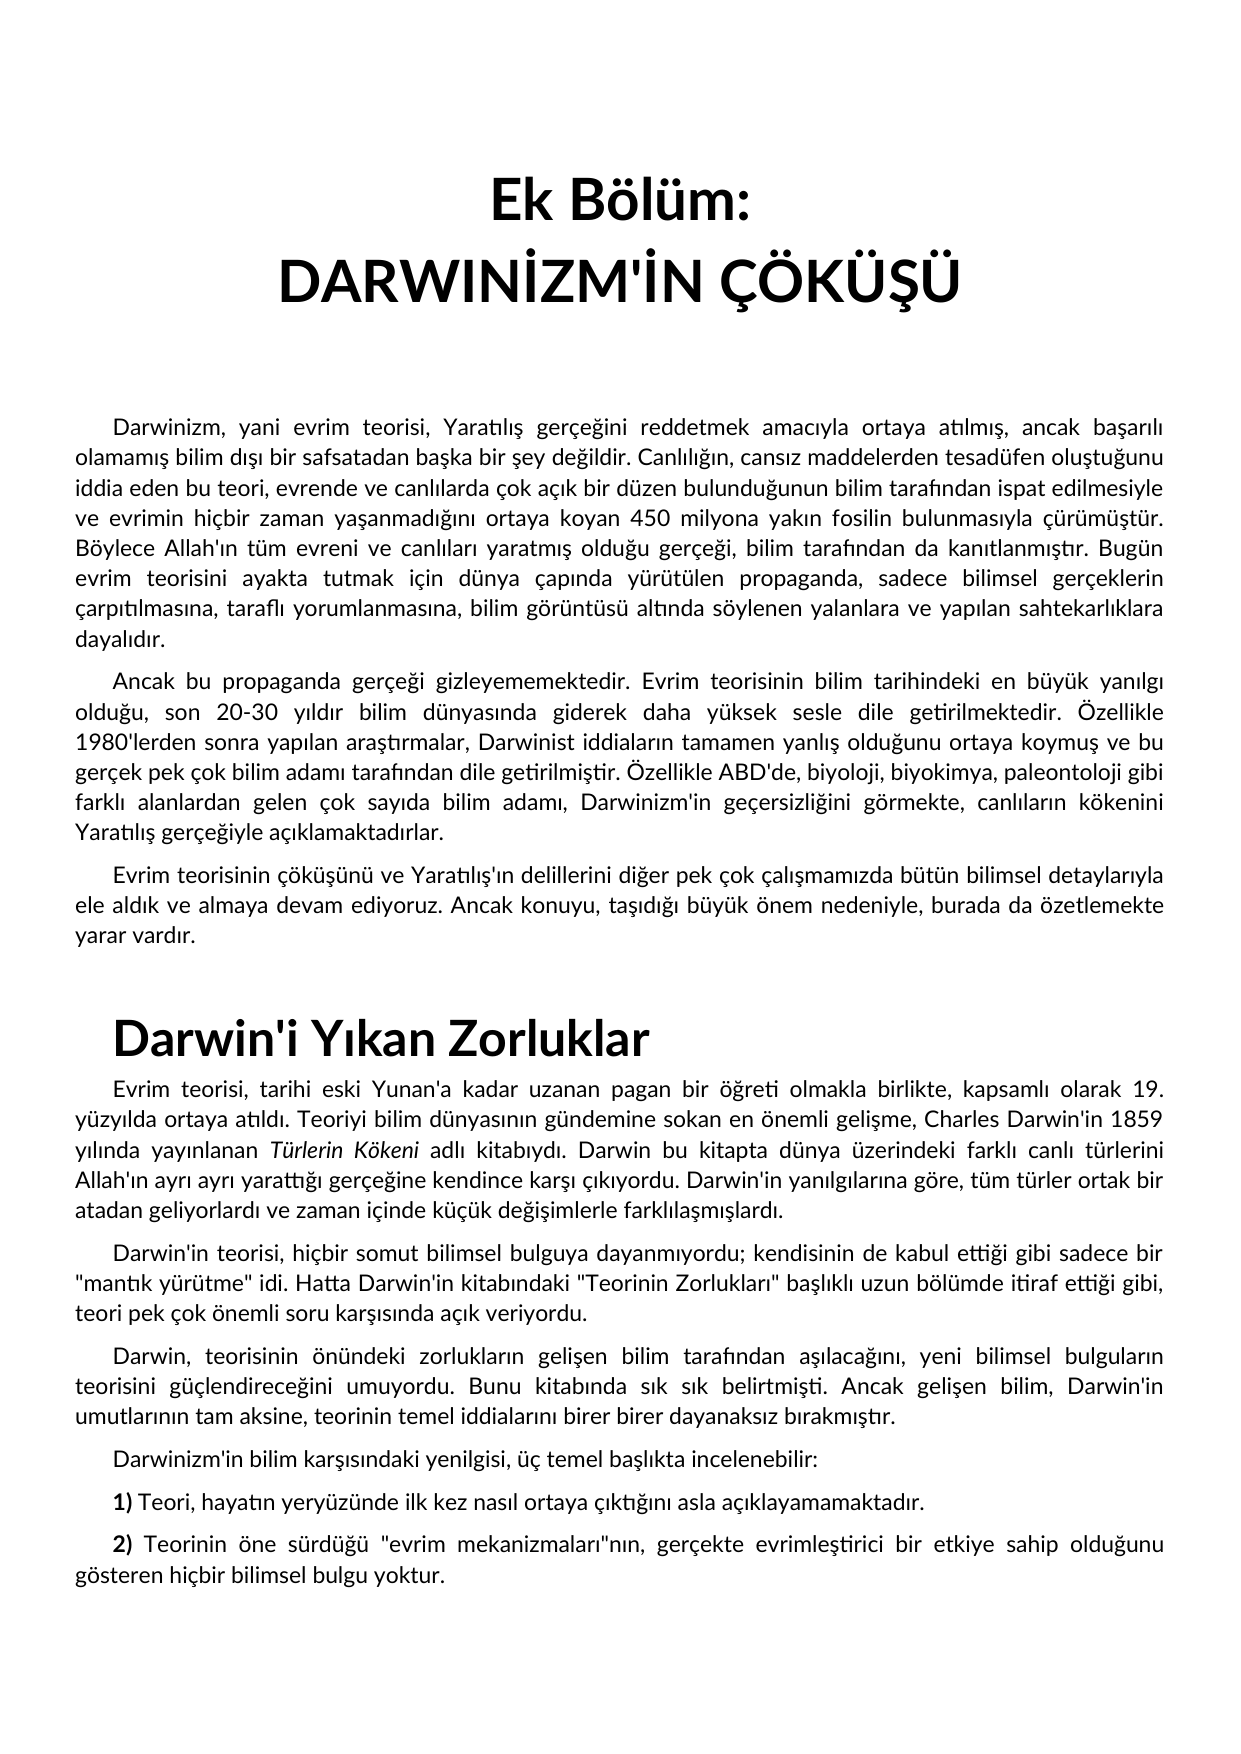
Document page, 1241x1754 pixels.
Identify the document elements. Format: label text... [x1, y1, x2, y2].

text Ancak bu propaganda gerçeği gizleyememektedir. Evrim teorisinin bilim tarihindeki en büyük yanılgı olduğu, son 20-30 yıldır bilim dünyasında giderek daha yüksek sesle dile getirilmektedir. Özellikle 1980'lerden sonra yapılan araştırmalar, Darwinist iddiaların tamamen yanlış olduğunu ortaya koymuş ve bu gerçek pek çok bilim adamı tarafından dile getirilmiştir. Özellikle ABD'de, biyoloji, biyokimya, paleontoloji gibi farklı alanlardan gelen çok sayıda bilim adamı, Darwinizm'in geçersizliğini görmekte, canlıların kökenini Yaratılış gerçeğiyle açıklamaktadırlar. [75, 667, 1165, 846]
text Darwin'in teorisi, hiçbir somut bilimsel bulguya dayanmıyordu; kendisinin de kabul ettiği gibi sadece bir "mantık yürütme" idi. Hatta Darwin'in kitabındaki "Teorinin Zorlukları" başlıklı uzun bölümde itiraf ettiği gibi, teori pek çok önemli soru karşısında açık veriyordu. [75, 1238, 1165, 1326]
text Darwin, teorisinin önündeki zorlukların gelişen bilim tarafından aşılacağını, yeni bilimsel bulguların teorisini güçlendireceğini umuyordu. Bunu kitabında sık sık belirtmişti. Ancak gelişen bilim, Darwin'in umutlarının tam aksine, teorinin temel iddialarını birer birer dayanaksız bırakmıştır. [75, 1342, 1165, 1429]
subtitle Darwin'i Yıkan Zorluklar [112, 1007, 1165, 1067]
text 2) Teorinin öne sürdüğü "evrim mekanizmaları"nın, gerçekte evrimleştirici bir etkiye sahip olduğunu gösteren hiçbir bilimsel bulgu yoktur. [75, 1530, 1165, 1588]
subtitle Ek Bölüm: [75, 162, 1165, 232]
subtitle DARWINİZM'İN ÇÖKÜŞÜ [75, 245, 1165, 315]
text Evrim teorisinin çöküşünü ve Yaratılış'ın delillerini diğer pek çok çalışmamızda bütün bilimsel detaylarıyla ele aldık ve almaya devam ediyoruz. Ancak konuyu, taşıdığı büyük önem nedeniyle, burada da özetlemekte yarar vardır. [75, 861, 1165, 949]
text Evrim teorisi, tarihi eski Yunan'a kadar uzanan pagan bir öğreti olmakla birlikte, kapsamlı olarak 19. yüzyılda ortaya atıldı. Teoriyi bilim dünyasının gündemine sokan en önemli gelişme, Charles Darwin'in 1859 yılında yayınlanan Türlerin Kökeni adlı kitabıydı. Darwin bu kitapta dünya üzerindeki farklı canlı türlerini Allah'ın ayrı ayrı yarattığı gerçeğine kendince karşı çıkıyordu. Darwin'in yanılgılarına göre, tüm türler ortak bir atadan geliyorlardı ve zaman içinde küçük değişimlerle farklılaşmışlardı. [75, 1075, 1165, 1223]
text Darwinizm'in bilim karşısındaki yenilgisi, üç temel başlıkta incelenebilir: [75, 1445, 1165, 1472]
text Darwinizm, yani evrim teorisi, Yaratılış gerçeğini reddetmek amacıyla ortaya atılmış, ancak başarılı olamamış bilim dışı bir safsatadan başka bir şey değildir. Canlılığın, cansız maddelerden tesadüfen oluştuğunu iddia eden bu teori, evrende ve canlılarda çok açık bir düzen bulunduğunun bilim tarafından ispat edilmesiyle ve evrimin hiçbir zaman yaşanmadığını ortaya koyan 450 milyona yakın fosilin bulunmasıyla çürümüştür. Böylece Allah'ın tüm evreni ve canlıları yaratmış olduğu gerçeği, bilim tarafından da kanıtlanmıştır. Bugün evrim teorisini ayakta tutmak için dünya çapında yürütülen propaganda, sadece bilimsel gerçeklerin çarpıtılmasına, taraflı yorumlanmasına, bilim görüntüsü altında söylenen yalanlara ve yapılan sahtekarlıklara dayalıdır. [75, 413, 1165, 652]
text 1) Teori, hayatın yeryüzünde ilk kez nasıl ortaya çıktığını asla açıklayamamaktadır. [75, 1487, 1165, 1515]
